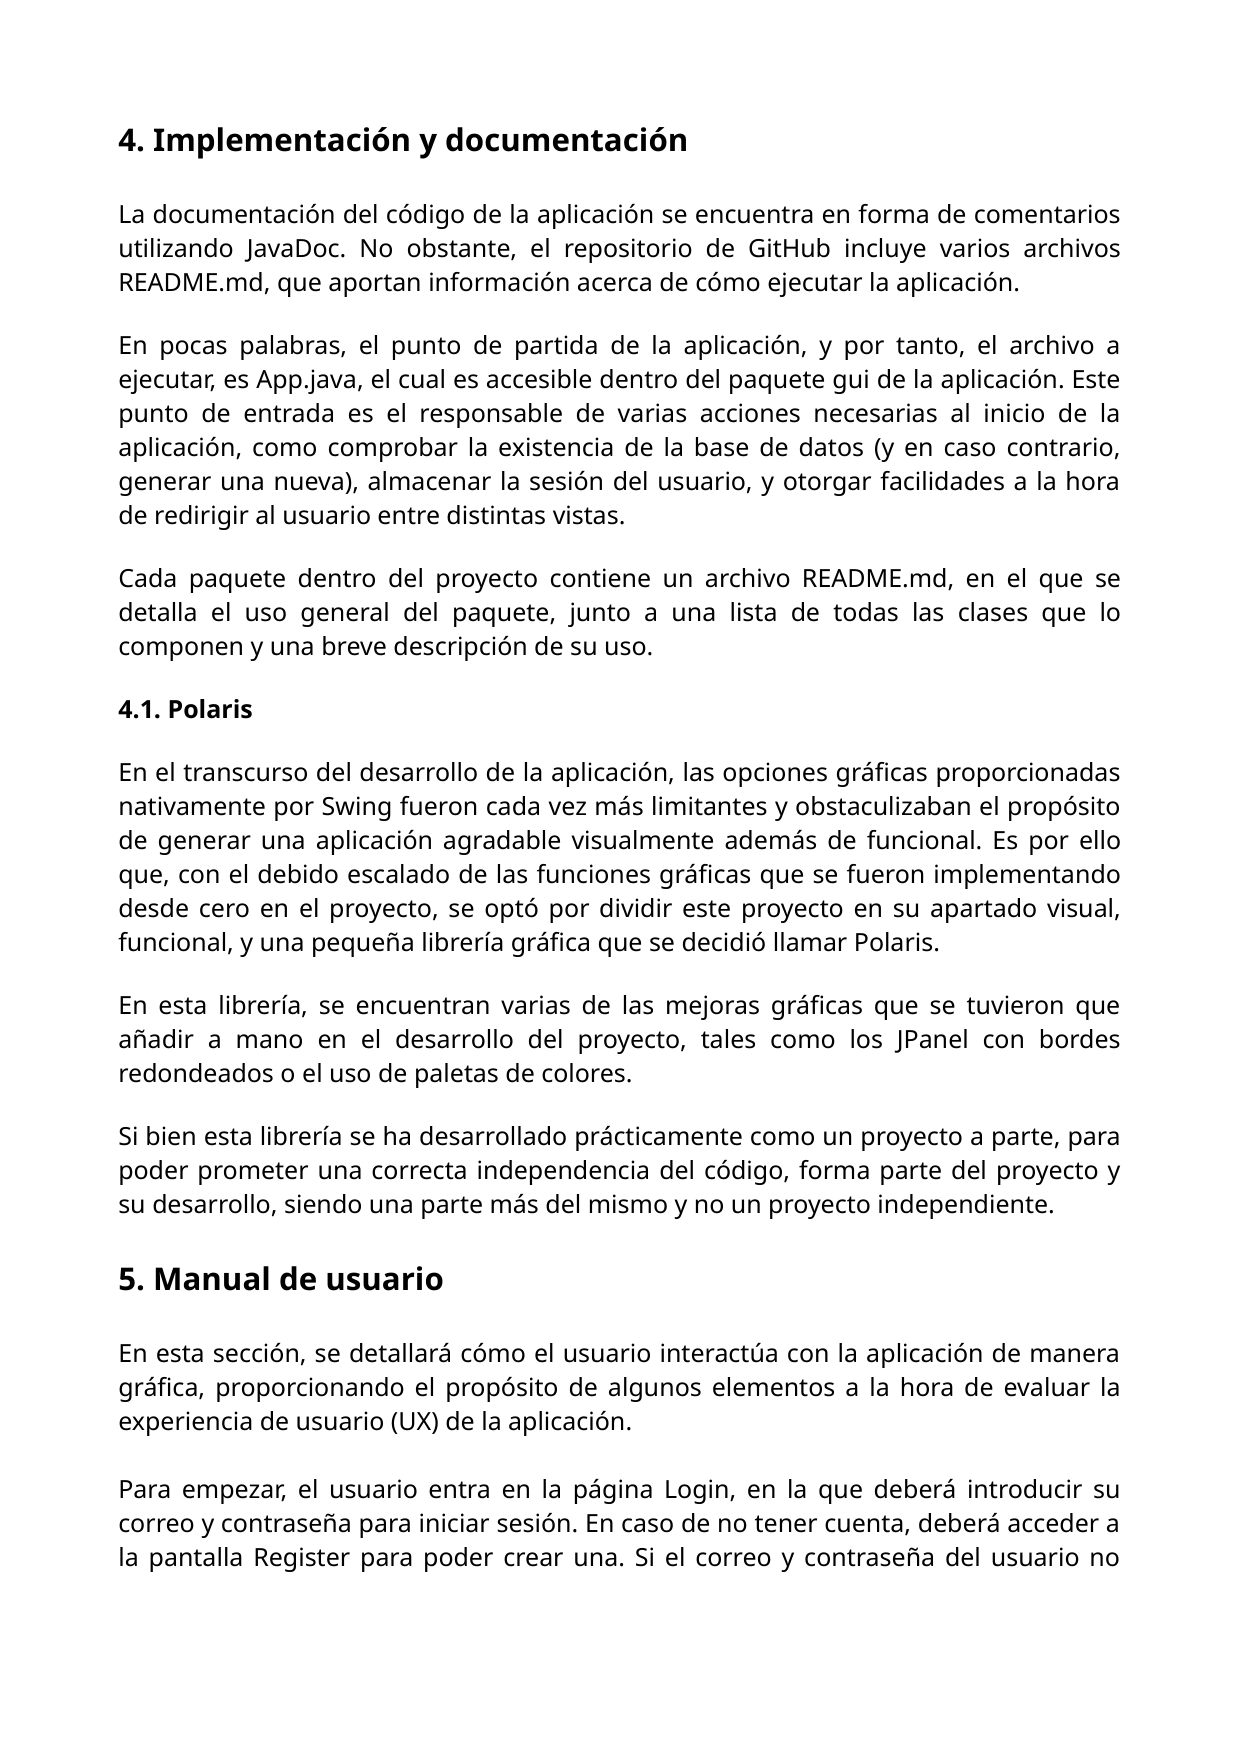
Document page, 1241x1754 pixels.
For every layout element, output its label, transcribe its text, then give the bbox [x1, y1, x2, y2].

text Si bien esta librería se ha desarrollado prácticamente como un proyecto a parte, para poder prometer una correcta independencia del código, forma parte del proyecto y su desarrollo, siendo una parte más del mismo y no un proyecto independiente. [118, 1118, 1122, 1221]
text 5. Manual de usuario [118, 1257, 1122, 1299]
text En esta sección, se detallará cómo el usuario interactúa con la aplicación de manera gráfica, proporcionando el propósito de algunos elementos a la hora de evaluar la experiencia de usuario (UX) de la aplicación. [118, 1335, 1122, 1437]
text Para empezar, el usuario entra en la página Login, en la que deberá introducir su correo y contraseña para iniciar sesión. En caso de no tener cuenta, deberá acceder a la pantalla Register para poder crear una. Si el correo y contraseña del usuario no [118, 1471, 1122, 1574]
text 4. Implementación y documentación [118, 118, 1122, 161]
text En el transcurso del desarrollo de la aplicación, las opciones gráficas proporcionadas nativamente por Swing fueron cada vez más limitantes y obstaculizaban el propósito de generar una aplicación agradable visualmente además de funcional. Es por ello que, con el debido escalado de las funciones gráficas que se fueron implementando desde cero en el proyecto, se optó por dividir este proyecto en su apartado visual, funcional, y una pequeña librería gráfica que se decidió llamar Polaris. [118, 754, 1122, 959]
text Cada paquete dentro del proyecto contiene un archivo README.md, en el que se detalla el uso general del paquete, junto a una lista de todas las clases que lo componen y una breve descripción de su uso. [118, 561, 1122, 663]
text En esta librería, se encuentran varias de las mejoras gráficas que se tuvieron que añadir a mano en el desarrollo del proyecto, tales como los JPanel con bordes redondeados o el uso de paletas de colores. [118, 988, 1122, 1090]
text En pocas palabras, el punto de partida de la aplicación, y por tanto, el archivo a ejecutar, es App.java, el cual es accesible dentro del paquete gui de la aplicación. Este punto de entrada es el responsable de varias acciones necesarias al inicio de la aplicación, como comprobar la existencia de la base de datos (y en caso contrario, generar una nueva), almacenar la sesión del usuario, y otorgar facilidades a la hora de redirigir al usuario entre distintas vistas. [118, 328, 1122, 532]
text La documentación del código de la aplicación se encuentra en forma de comentarios utilizando JavaDoc. No obstante, el repositorio de GitHub incluye varios archivos README.md, que aportan información acerca de cómo ejecutar la aplicación. [118, 197, 1122, 299]
text 4.1. Polaris [118, 692, 1122, 726]
